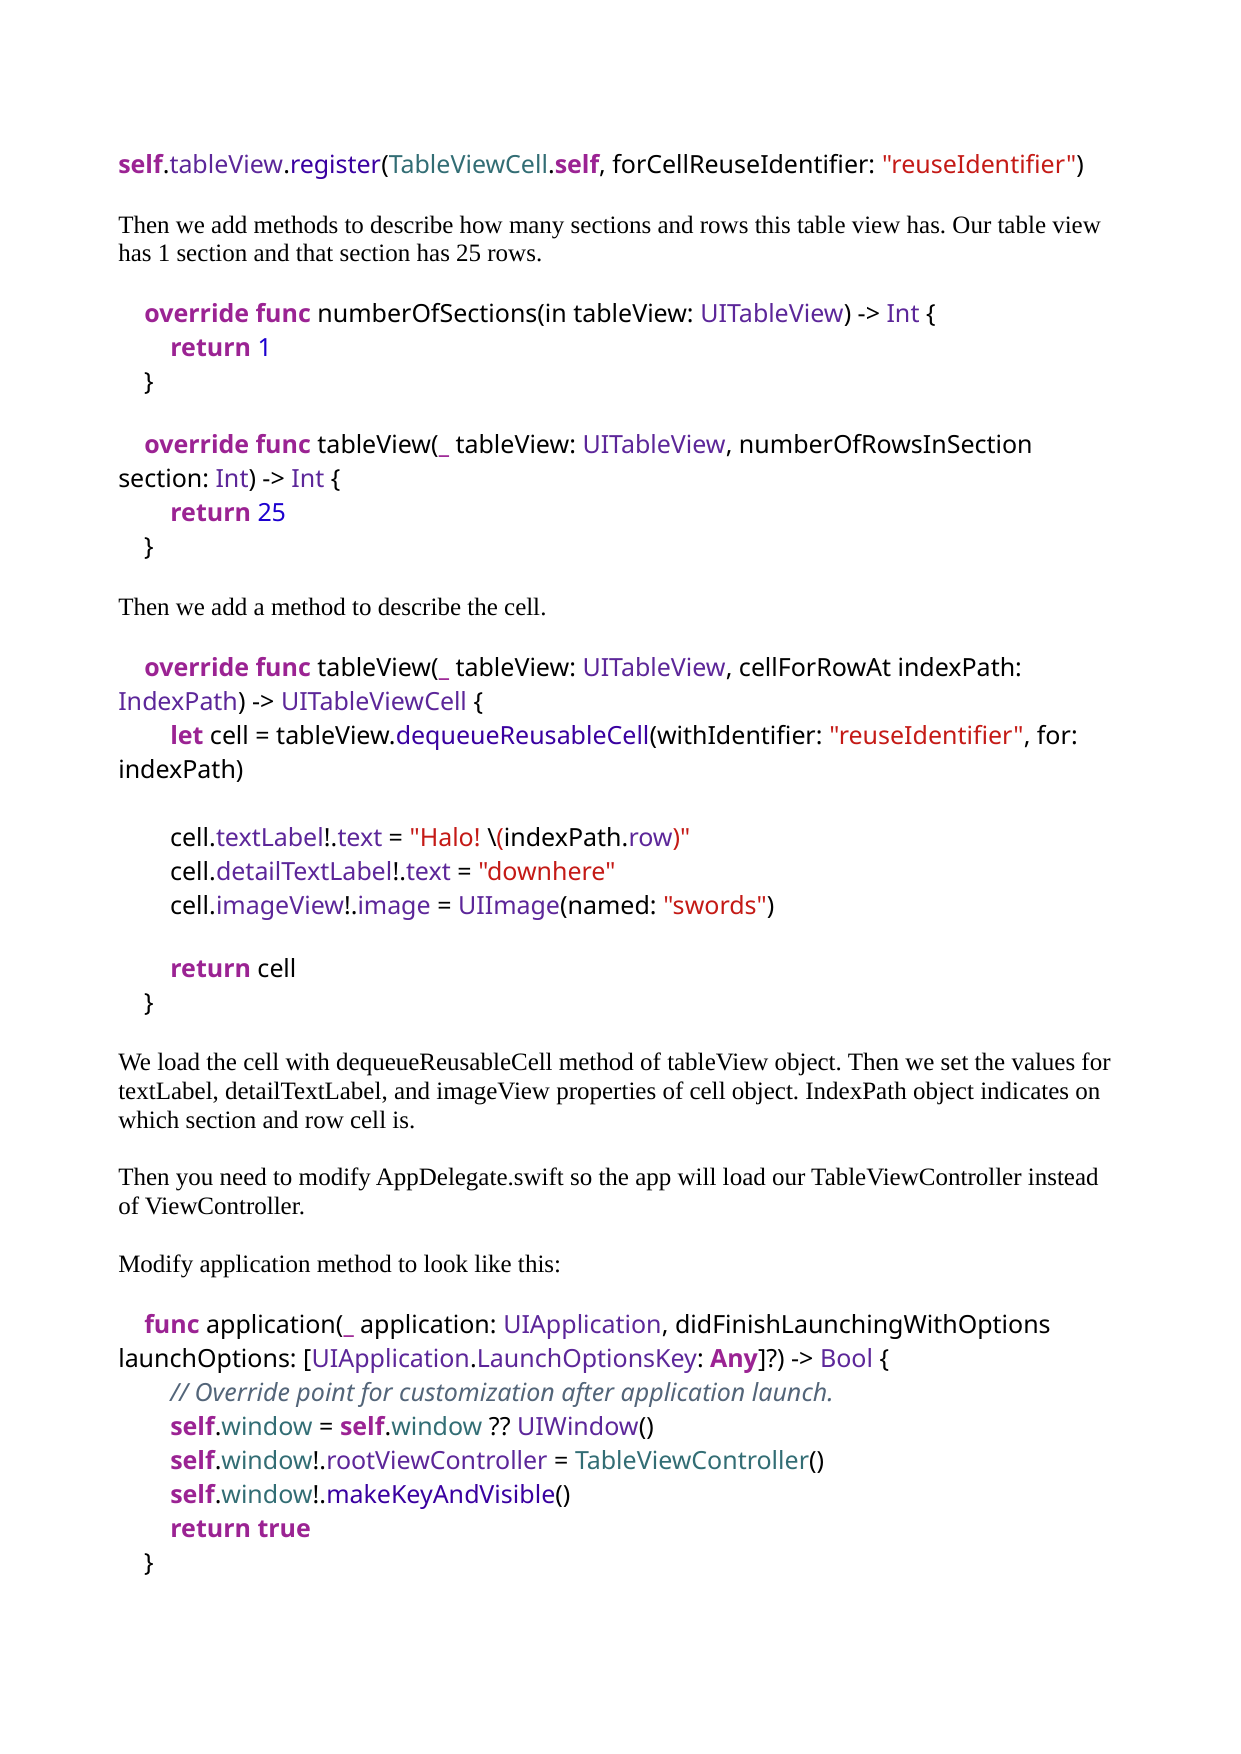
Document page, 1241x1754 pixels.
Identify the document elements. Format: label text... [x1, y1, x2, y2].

text } [118, 1545, 1122, 1579]
text Then you need to modify AppDelegate.swift so the app will load our TableViewController instead of ViewController. [118, 1162, 1122, 1220]
text } [118, 364, 1122, 398]
text Then we add methods to describe how many sections and rows this table view has. Our table view has 1 section and that section has 25 rows. [118, 210, 1122, 267]
text return 25 [118, 495, 1122, 529]
text let cell = tableView.dequeueReusableCell(withIdentifier: "reuseIdentifier", for: indexPath) [118, 717, 1122, 786]
text self.window!.rootViewController = TableViewController() [118, 1442, 1122, 1477]
text Then we add a method to describe the cell. [118, 592, 1122, 621]
text } [118, 985, 1122, 1019]
text self.tableView.register(TableViewCell.self, forCellReuseIdentifier: "reuseIdentifier") [118, 147, 1122, 181]
text return true [118, 1511, 1122, 1545]
text // Override point for customization after application launch. [118, 1374, 1122, 1408]
text override func numberOfSections(in tableView: UITableView) -> Int { [118, 296, 1122, 330]
text return cell [118, 951, 1122, 985]
text override func tableView(_ tableView: UITableView, cellForRowAt indexPath: IndexPath) -> UITableViewCell { [118, 649, 1122, 717]
text override func tableView(_ tableView: UITableView, numberOfRowsInSection section: Int) -> Int { [118, 427, 1122, 495]
text self.window = self.window ?? UIWindow() [118, 1408, 1122, 1442]
text Modify application method to look like this: [118, 1249, 1122, 1277]
text cell.detailTextLabel!.text = "downhere" [118, 854, 1122, 888]
text func application(_ application: UIApplication, didFinishLaunchingWithOptions launchOptions: [UIApplication.LaunchOptionsKey: Any]?) -> Bool { [118, 1306, 1122, 1374]
text We load the cell with dequeueReusableCell method of tableView object. Then we set the values for textLabel, detailTextLabel, and imageView properties of cell object. IndexPath object indicates on which section and row cell is. [118, 1047, 1122, 1134]
text cell.imageView!.image = UIImage(named: "swords") [118, 888, 1122, 922]
text } [118, 529, 1122, 563]
text return 1 [118, 330, 1122, 364]
text self.window!.makeKeyAndVisible() [118, 1477, 1122, 1511]
text cell.textLabel!.text = "Halo! \(indexPath.row)" [118, 820, 1122, 854]
